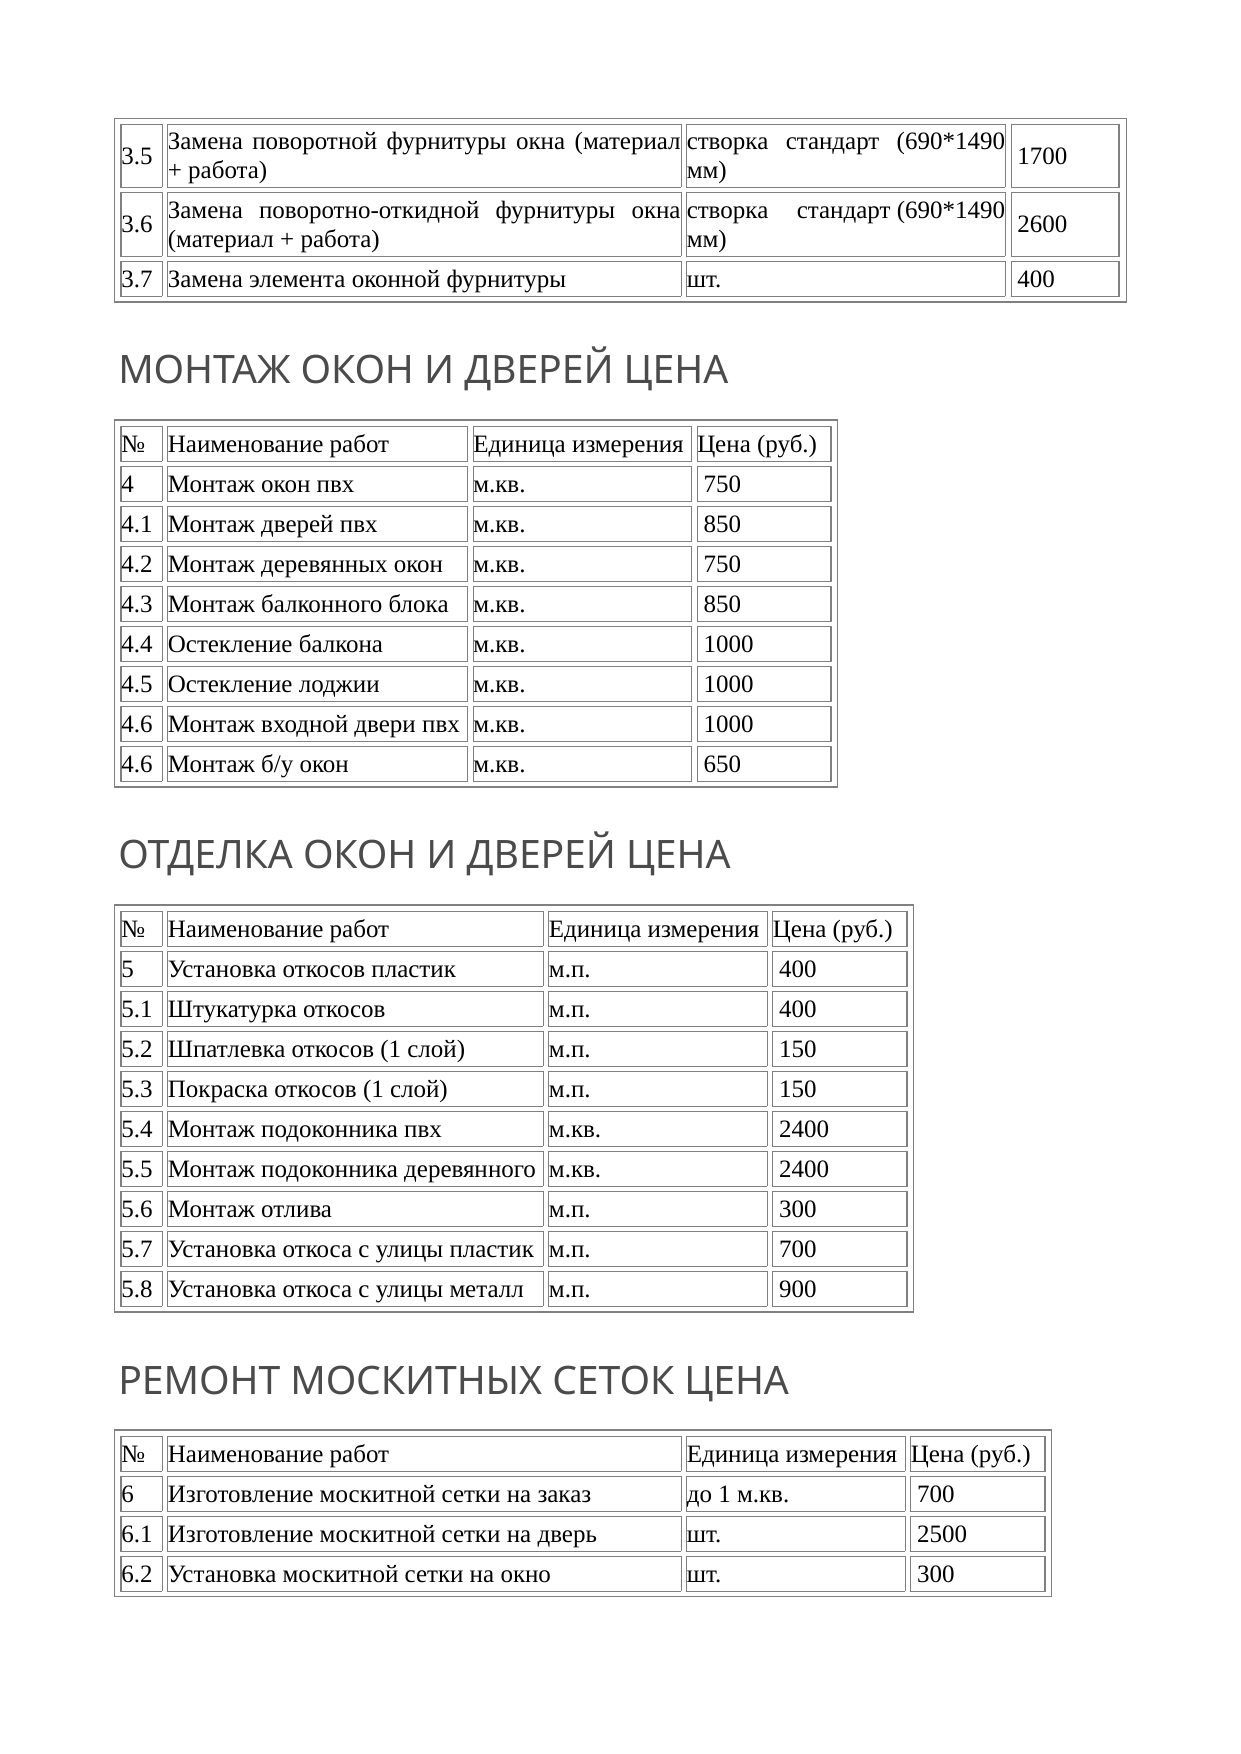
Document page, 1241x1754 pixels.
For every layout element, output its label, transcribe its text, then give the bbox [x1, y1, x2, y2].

table_header № [118, 1431, 165, 1471]
table_cell 4.2 [118, 541, 165, 581]
subtitle МОНТАЖ ОКОН И ДВЕРЕЙ ЦЕНА [118, 342, 1122, 395]
table_cell 400 [770, 986, 909, 1026]
table_header Единица измерения [470, 421, 694, 461]
table_cell 5.1 [118, 986, 165, 1026]
table_cell 5 [118, 946, 165, 986]
table_cell Установка откосов пластик [165, 946, 546, 986]
table_cell Монтаж деревянных окон [165, 541, 470, 581]
table_cell Изготовление москитной сетки на заказ [165, 1471, 684, 1511]
table_cell Монтаж подоконника деревянного [165, 1146, 546, 1186]
table_cell Монтаж подоконника пвх [165, 1106, 546, 1146]
table_cell м.кв. [546, 1146, 770, 1186]
table_cell Монтаж б/у окон [165, 741, 470, 781]
table_header Цена (руб.) [908, 1431, 1047, 1471]
table_cell Установка откоса с улицы пластик [165, 1226, 546, 1266]
table_cell 4.4 [118, 621, 165, 661]
table_cell Установка москитной сетки на окно [165, 1551, 684, 1591]
table_cell 5.6 [118, 1186, 165, 1226]
table_cell м.кв. [470, 461, 694, 501]
table_cell м.п. [546, 1066, 770, 1106]
table_cell 5.4 [118, 1106, 165, 1146]
table_cell 850 [694, 501, 834, 541]
table_cell Монтаж окон пвх [165, 461, 470, 501]
table_cell 400 [1008, 256, 1122, 296]
table_cell шт. [684, 1551, 908, 1591]
table_cell створка стандарт (690*1490 мм) [684, 119, 1008, 187]
table_cell Замена элемента оконной фурнитуры [165, 256, 684, 296]
table_cell 5.8 [118, 1266, 165, 1306]
table_header № [118, 421, 165, 461]
table_cell Монтаж отлива [165, 1186, 546, 1226]
table_cell шт. [684, 256, 1008, 296]
table_cell 2600 [1008, 187, 1122, 256]
table_cell м.кв. [470, 621, 694, 661]
table_header № [118, 906, 165, 946]
table_header Цена (руб.) [770, 906, 909, 946]
table_cell 3.7 [118, 256, 165, 296]
table_header Наименование работ [165, 1431, 684, 1471]
table_cell м.п. [546, 1266, 770, 1306]
table_cell 300 [770, 1186, 909, 1226]
table_cell 750 [694, 461, 834, 501]
table_cell м.кв. [470, 501, 694, 541]
table_cell Штукатурка откосов [165, 986, 546, 1026]
table_cell створка стандарт (690*1490 мм) [684, 187, 1008, 256]
table_cell 5.7 [118, 1226, 165, 1266]
table_cell 2500 [908, 1511, 1047, 1551]
table_cell м.кв. [470, 581, 694, 621]
table_cell 4 [118, 461, 165, 501]
table_cell 900 [770, 1266, 909, 1306]
table_cell м.п. [546, 1186, 770, 1226]
table_header Единица измерения [546, 906, 770, 946]
table_cell 4.3 [118, 581, 165, 621]
table_header Наименование работ [165, 421, 470, 461]
table_cell м.кв. [470, 741, 694, 781]
table_cell 1000 [694, 661, 834, 701]
subtitle ОТДЕЛКА ОКОН И ДВЕРЕЙ ЦЕНА [118, 827, 1122, 880]
table_cell 150 [770, 1066, 909, 1106]
table_cell Остекление балкона [165, 621, 470, 661]
table_cell 3.5 [118, 119, 165, 187]
table_cell м.п. [546, 1026, 770, 1066]
table_cell м.кв. [470, 701, 694, 741]
table_cell Монтаж дверей пвх [165, 501, 470, 541]
table_cell 4.5 [118, 661, 165, 701]
table_cell Замена поворотно-откидной фурнитуры окна (материал + работа) [165, 187, 684, 256]
table_cell Изготовление москитной сетки на дверь [165, 1511, 684, 1551]
table_cell Остекление лоджии [165, 661, 470, 701]
table_cell 300 [908, 1551, 1047, 1591]
table_cell м.п. [546, 986, 770, 1026]
table_cell 700 [770, 1226, 909, 1266]
table_header Единица измерения [684, 1431, 908, 1471]
table_cell 5.3 [118, 1066, 165, 1106]
table_cell шт. [684, 1511, 908, 1551]
table_cell 650 [694, 741, 834, 781]
table_cell Замена поворотной фурнитуры окна (материал + работа) [165, 119, 684, 187]
table_cell 400 [770, 946, 909, 986]
table_cell Установка откоса с улицы металл [165, 1266, 546, 1306]
table_cell 3.6 [118, 187, 165, 256]
table_cell 750 [694, 541, 834, 581]
table_cell 4.1 [118, 501, 165, 541]
table_cell 4.6 [118, 741, 165, 781]
table_cell Покраска откосов (1 слой) [165, 1066, 546, 1106]
table_cell 2400 [770, 1106, 909, 1146]
table_cell м.кв. [470, 541, 694, 581]
subtitle РЕМОНТ МОСКИТНЫХ СЕТОК ЦЕНА [118, 1352, 1122, 1406]
table_cell 1700 [1008, 119, 1122, 187]
table_cell 1000 [694, 621, 834, 661]
table_cell 1000 [694, 701, 834, 741]
table_cell 6.1 [118, 1511, 165, 1551]
table_cell до 1 м.кв. [684, 1471, 908, 1511]
table_cell 850 [694, 581, 834, 621]
table_cell 150 [770, 1026, 909, 1066]
table_cell 6 [118, 1471, 165, 1511]
table_cell Монтаж балконного блока [165, 581, 470, 621]
table_cell Монтаж входной двери пвх [165, 701, 470, 741]
table_cell м.п. [546, 946, 770, 986]
table_header Цена (руб.) [694, 421, 834, 461]
table_cell 700 [908, 1471, 1047, 1511]
table_cell м.кв. [546, 1106, 770, 1146]
table_cell 4.6 [118, 701, 165, 741]
table_cell 2400 [770, 1146, 909, 1186]
table_cell м.кв. [470, 661, 694, 701]
table_cell м.п. [546, 1226, 770, 1266]
table_cell 6.2 [118, 1551, 165, 1591]
table_cell 5.2 [118, 1026, 165, 1066]
table_cell Шпатлевка откосов (1 слой) [165, 1026, 546, 1066]
table_cell 5.5 [118, 1146, 165, 1186]
table_header Наименование работ [165, 906, 546, 946]
